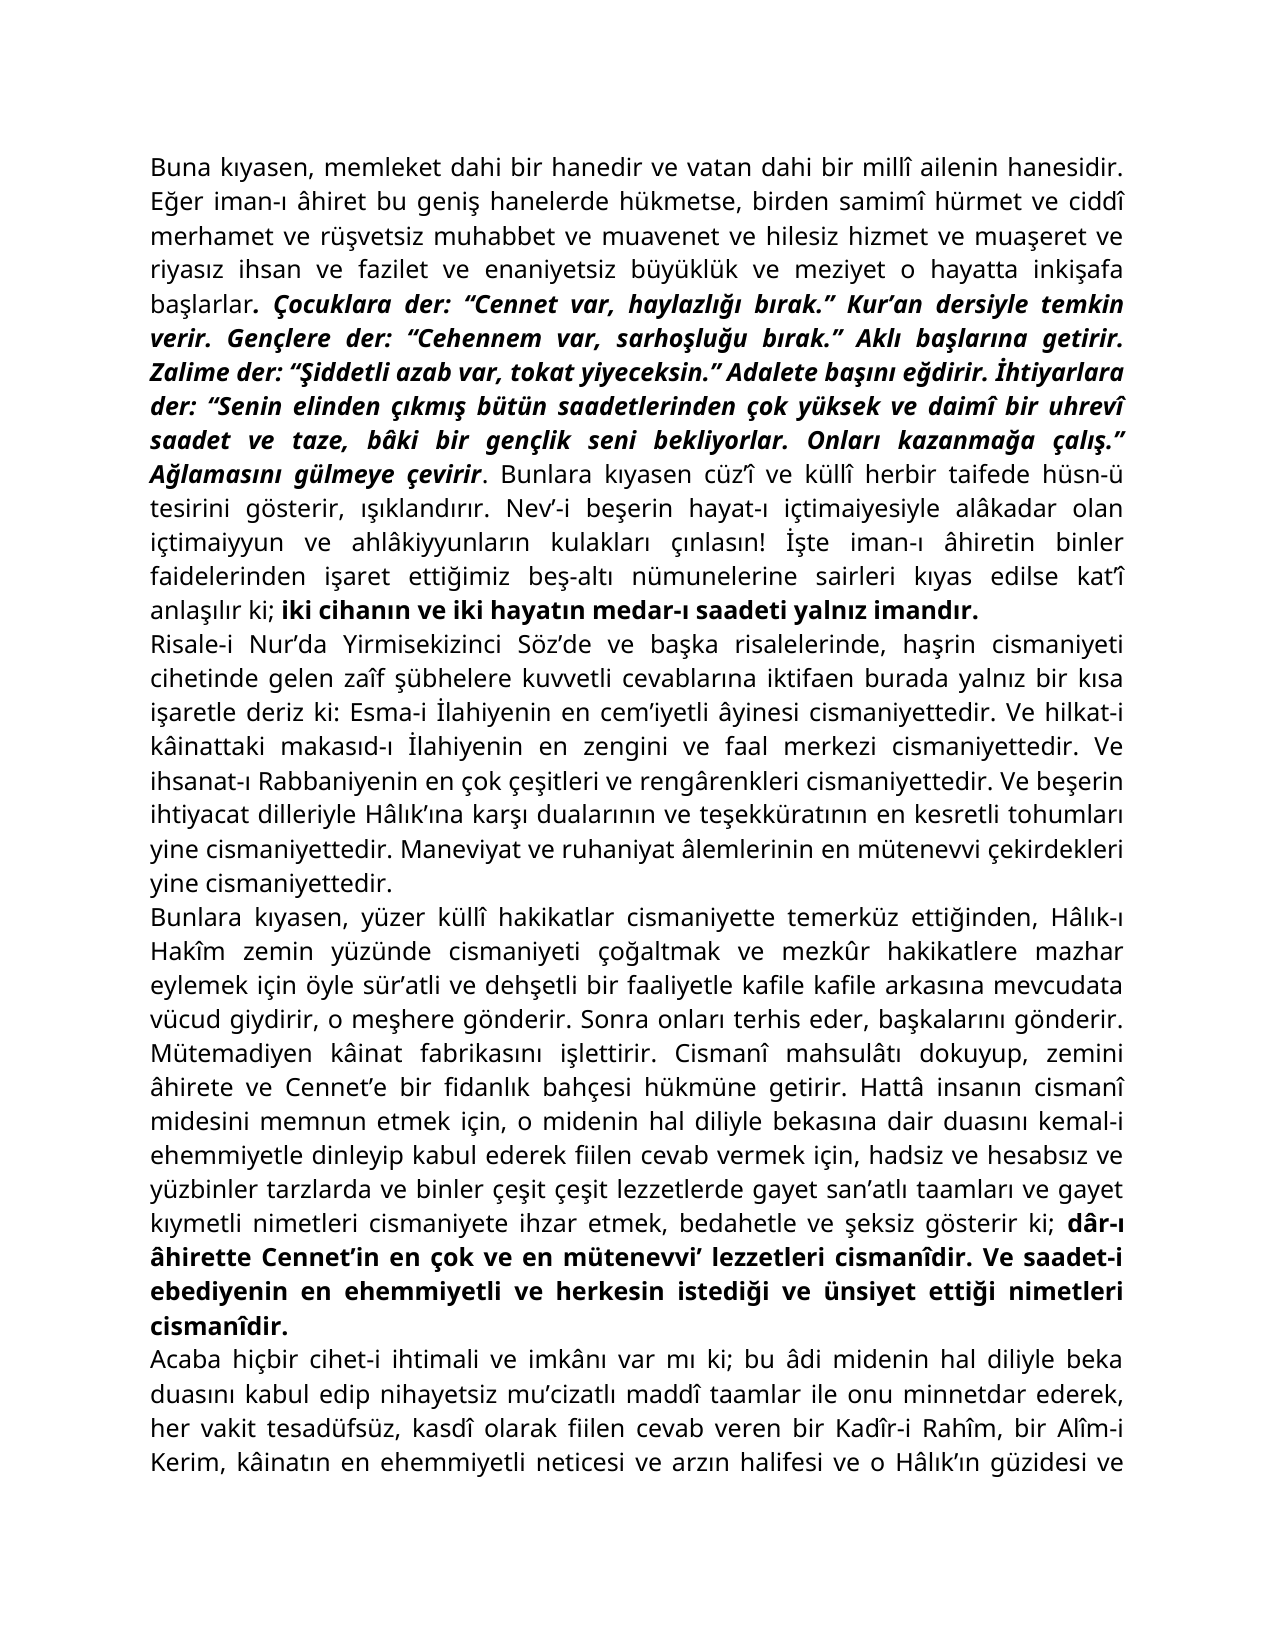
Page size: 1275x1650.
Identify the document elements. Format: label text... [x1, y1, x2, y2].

text Acaba hiçbir cihet-i ihtimali ve imkânı var mı ki; bu âdi midenin hal diliyle beka duasını kabul edip nihayetsiz mu’cizatlı maddî taamlar ile onu minnetdar ederek, her vakit tesadüfsüz, kasdî olarak fiilen cevab veren bir Kadîr-i Rahîm, bir Alîm-i Kerim, kâinatın en ehemmiyetli neticesi ve arzın halifesi ve o Hâlık’ın güzidesi ve [150, 1342, 1125, 1478]
text Bunlara kıyasen, yüzer küllî hakikatlar cismaniyette temerküz ettiğinden, Hâlık-ı Hakîm zemin yüzünde cismaniyeti çoğaltmak ve mezkûr hakikatlere mazhar eylemek için öyle sür’atli ve dehşetli bir faaliyetle kafile kafile arkasına mevcudata vücud giydirir, o meşhere gönderir. Sonra onları terhis eder, başkalarını gönderir. Mütemadiyen kâinat fabrikasını işlettirir. Cismanî mahsulâtı dokuyup, zemini âhirete ve Cennet’e bir fidanlık bahçesi hükmüne getirir. Hattâ insanın cismanî midesini memnun etmek için, o midenin hal diliyle bekasına dair duasını kemal-i ehemmiyetle dinleyip kabul ederek fiilen cevab vermek için, hadsiz ve hesabsız ve yüzbinler tarzlarda ve binler çeşit çeşit lezzetlerde gayet san’atlı taamları ve gayet kıymetli nimetleri cismaniyete ihzar etmek, bedahetle ve şeksiz gösterir ki; dâr-ı âhirette Cennet’in en çok ve en mütenevvi’ lezzetleri cismanîdir. Ve saadet-i ebediyenin en ehemmiyetli ve herkesin istediği ve ünsiyet ettiği nimetleri cismanîdir. [150, 899, 1125, 1342]
text Buna kıyasen, memleket dahi bir hanedir ve vatan dahi bir millî ailenin hanesidir. Eğer iman-ı âhiret bu geniş hanelerde hükmetse, birden samimî hürmet ve ciddî merhamet ve rüşvetsiz muhabbet ve muavenet ve hilesiz hizmet ve muaşeret ve riyasız ihsan ve fazilet ve enaniyetsiz büyüklük ve meziyet o hayatta inkişafa başlarlar. Çocuklara der: “Cennet var, haylazlığı bırak.” Kur’an dersiyle temkin verir. Gençlere der: “Cehennem var, sarhoşluğu bırak.” Aklı başlarına getirir. Zalime der: “Şiddetli azab var, tokat yiyeceksin.” Adalete başını eğdirir. İhtiyarlara der: “Senin elinden çıkmış bütün saadetlerinden çok yüksek ve daimî bir uhrevî saadet ve taze, bâki bir gençlik seni bekliyorlar. Onları kazanmağa çalış.” Ağlamasını gülmeye çevirir. Bunlara kıyasen cüz’î ve küllî herbir taifede hüsn-ü tesirini gösterir, ışıklandırır. Nev’-i beşerin hayat-ı içtimaiyesiyle alâkadar olan içtimaiyyun ve ahlâkiyyunların kulakları çınlasın! İşte iman-ı âhiretin binler faidelerinden işaret ettiğimiz beş-altı nümunelerine sairleri kıyas edilse kat’î anlaşılır ki; iki cihanın ve iki hayatın medar-ı saadeti yalnız imandır. [150, 150, 1125, 627]
text Risale-i Nur’da Yirmisekizinci Söz’de ve başka risalelerinde, haşrin cismaniyeti cihetinde gelen zaîf şübhelere kuvvetli cevablarına iktifaen burada yalnız bir kısa işaretle deriz ki: Esma-i İlahiyenin en cem’iyetli âyinesi cismaniyettedir. Ve hilkat-i kâinattaki makasıd-ı İlahiyenin en zengini ve faal merkezi cismaniyettedir. Ve ihsanat-ı Rabbaniyenin en çok çeşitleri ve rengârenkleri cismaniyettedir. Ve beşerin ihtiyacat dilleriyle Hâlık’ına karşı dualarının ve teşekküratının en kesretli tohumları yine cismaniyettedir. Maneviyat ve ruhaniyat âlemlerinin en mütenevvi çekirdekleri yine cismaniyettedir. [150, 627, 1125, 899]
